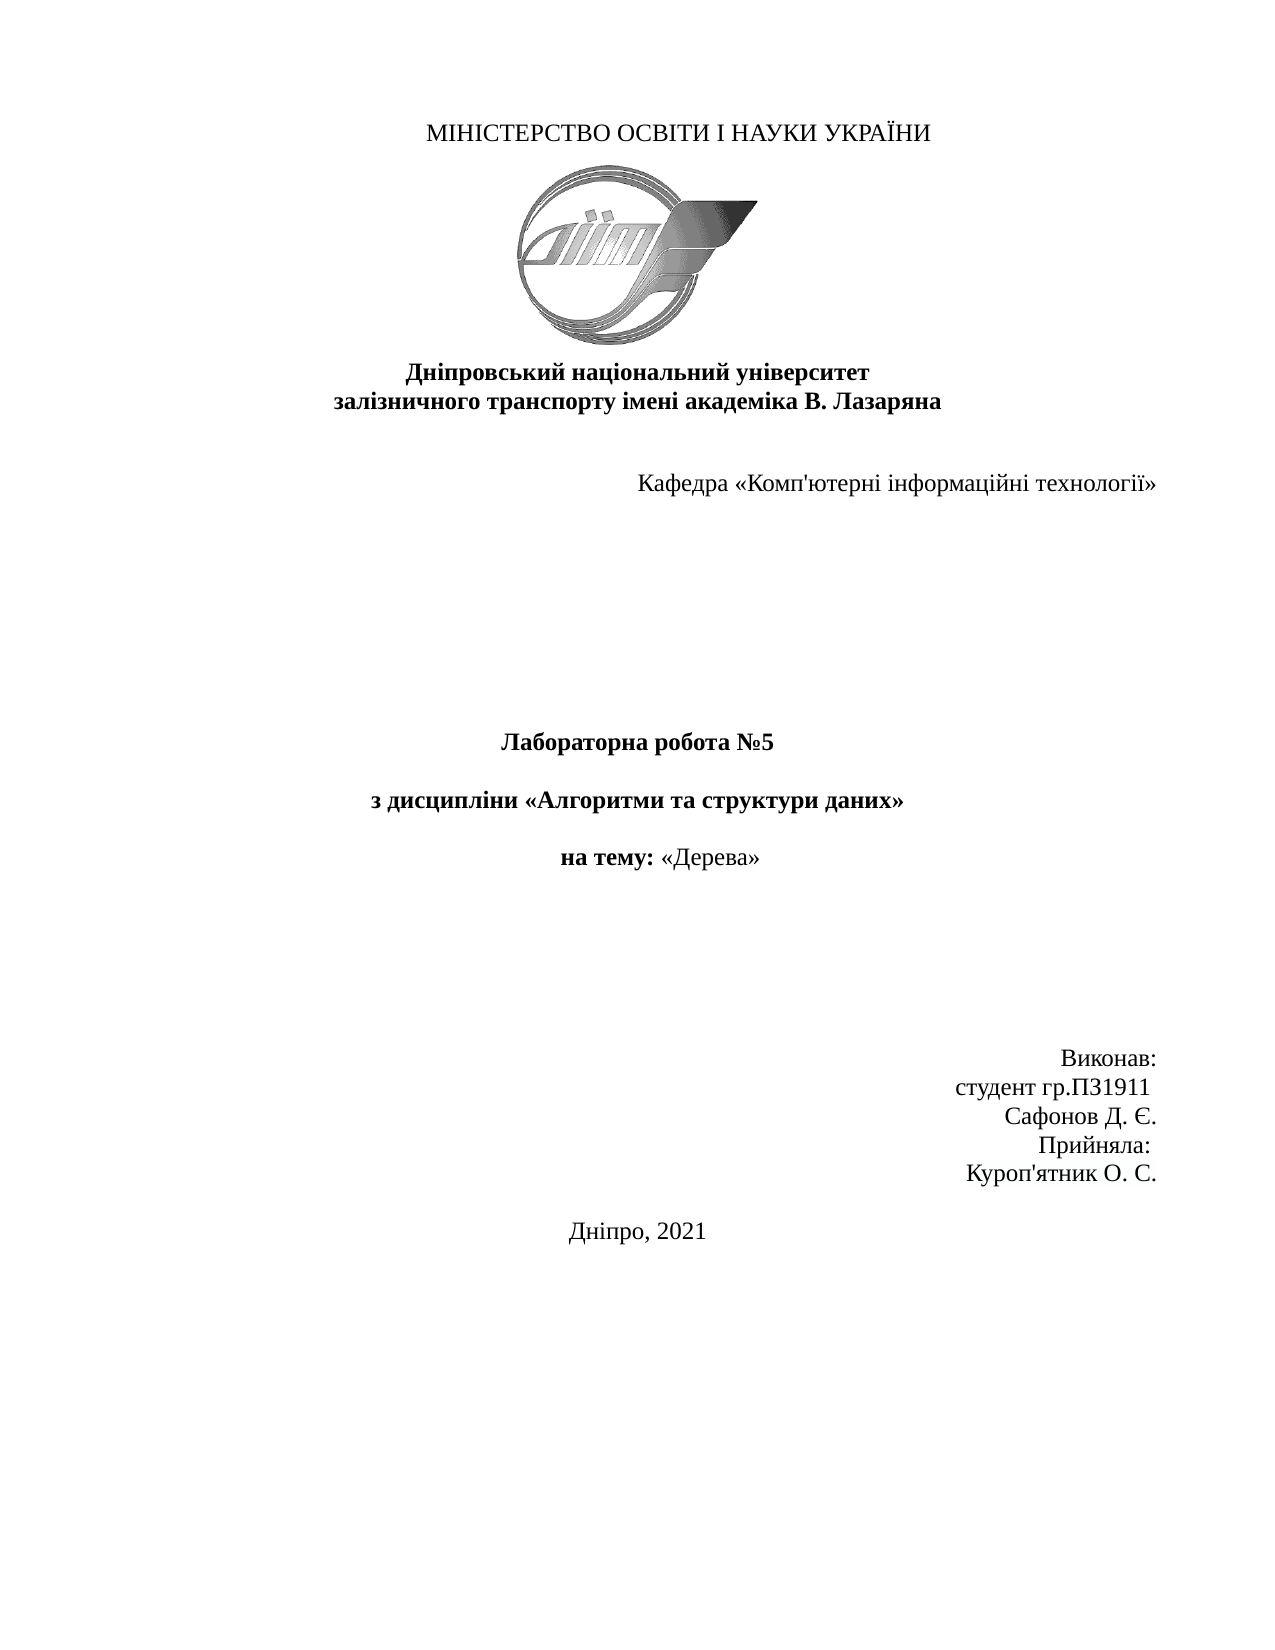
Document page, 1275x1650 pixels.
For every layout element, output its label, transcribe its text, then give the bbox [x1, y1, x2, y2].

text Сафонов Д. Є. [709, 1101, 1157, 1130]
text Кафедра «Комп'ютерні інформаційні технології» [118, 468, 1157, 497]
text Лабораторна робота №5 [118, 727, 1157, 756]
text студент гр.ПЗ1911 [709, 1072, 1157, 1101]
text Куроп'ятник О. С. [709, 1158, 1157, 1187]
text на тему: «Дерева» [118, 842, 1157, 871]
text Дніпро, 2021 [118, 1216, 1157, 1245]
text Прийняла: [709, 1130, 1157, 1158]
text з дисципліни «Алгоритми та структури даних» [118, 756, 1157, 813]
text Виконав: [118, 1043, 1157, 1072]
text МІНІСТЕРСТВО ОСВІТИ І НАУКИ УКРАЇНИ [155, 118, 1157, 147]
text Дніпровський національний університет залізничного транспорту імені академіка В. Лазаряна [118, 357, 1157, 415]
